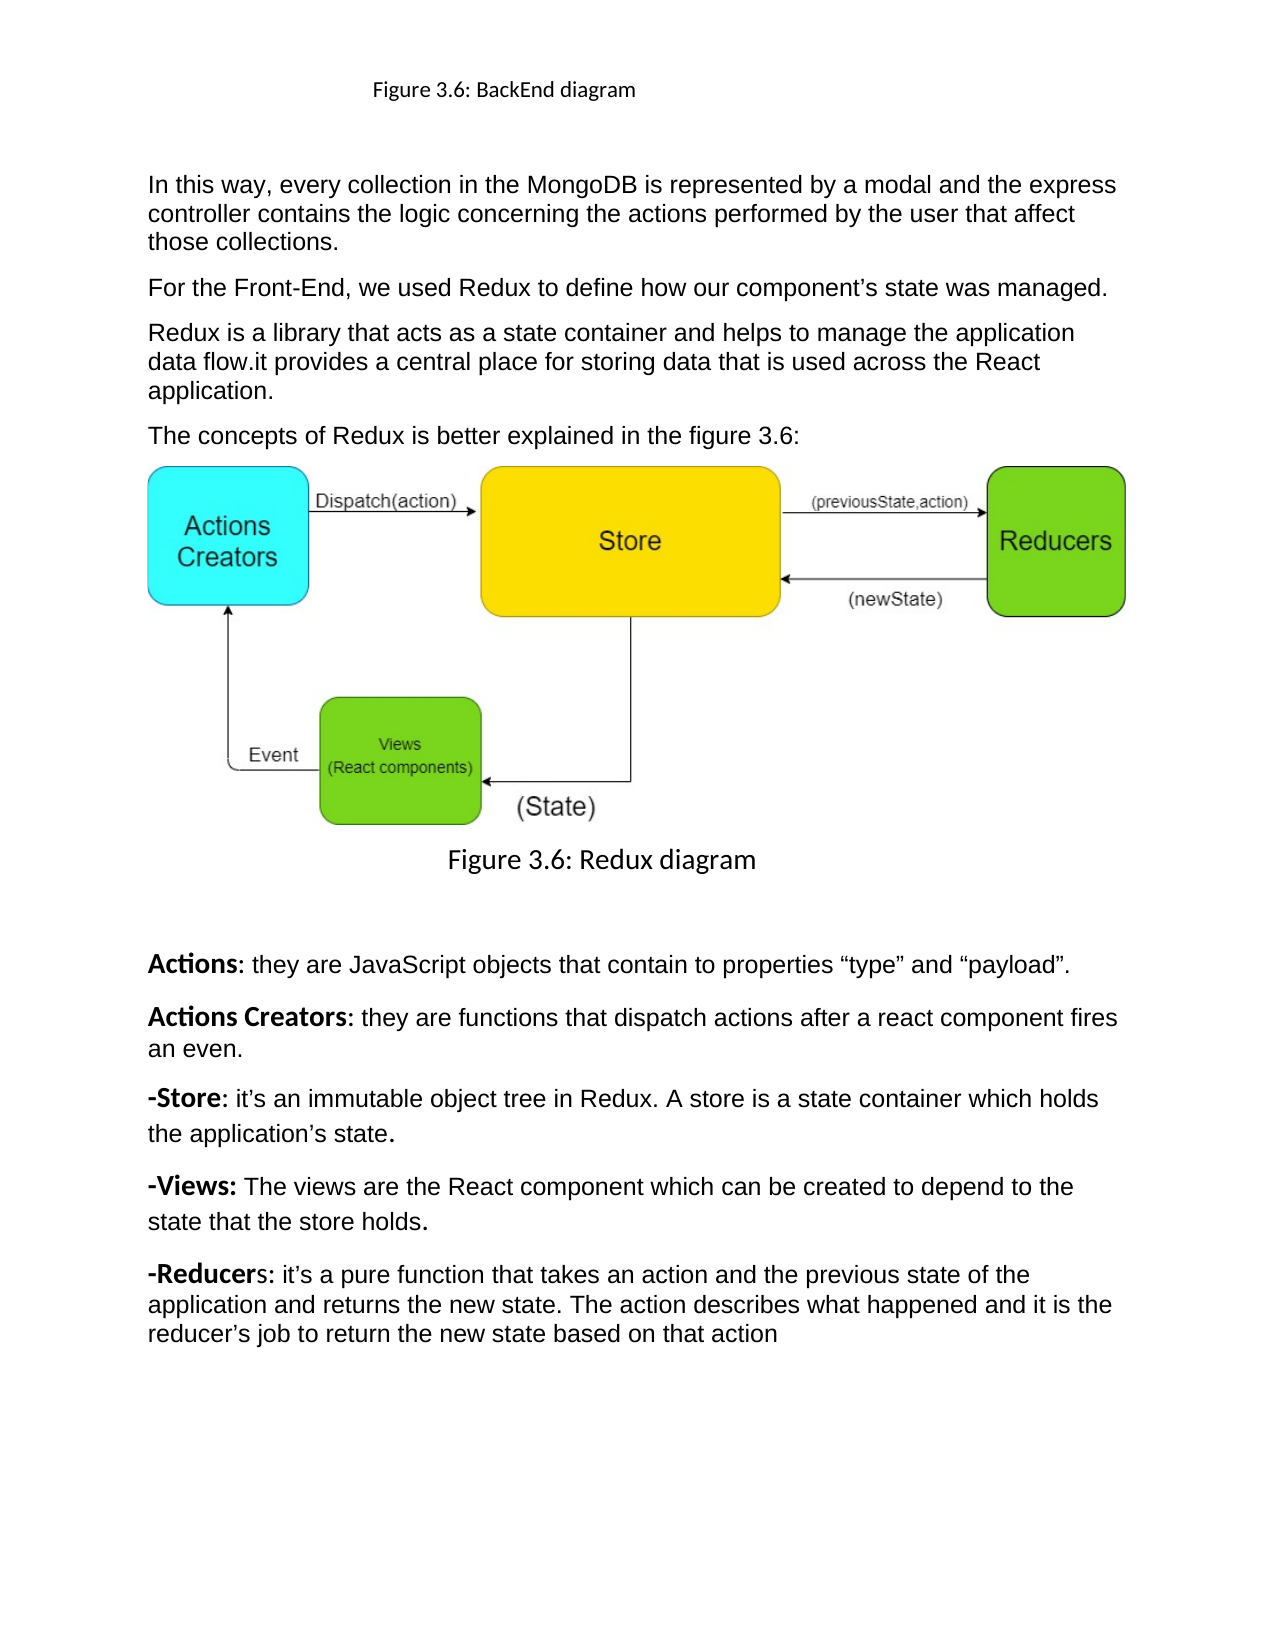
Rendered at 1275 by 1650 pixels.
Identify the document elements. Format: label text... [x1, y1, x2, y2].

text Figure 3.6: BackEnd diagram [148, 75, 1127, 103]
text For the Front-End, we used Redux to define how our component’s state was managed. [148, 273, 1127, 302]
text Redux is a library that acts as a state container and helps to manage the application data flow.it provides a central place for storing data that is used across the React application. [148, 318, 1127, 404]
text Figure 3.6: Redux diagram [148, 841, 1127, 877]
text -Reducers: it’s a pure function that takes an action and the previous state of the application and returns the new state. The action describes what happened and it is the reducer’s job to return the new state based on that action [148, 1255, 1127, 1348]
text -Views: The views are the React component which can be created to depend to the state that the store holds. [148, 1167, 1127, 1238]
text In this way, every collection in the MongoDB is represented by a modal and the express controller contains the logic concerning the actions performed by the user that affect those collections. [148, 170, 1127, 256]
text Actions: they are JavaScript objects that contain to properties “type” and “payload”. [148, 946, 1127, 981]
text The concepts of Redux is better explained in the figure 3.6: [148, 421, 1127, 450]
text Actions Creators: they are functions that dispatch actions after a react component fires an even. [148, 998, 1127, 1062]
text -Store: it’s an immutable object tree in Redux. A store is a state container which holds the application’s state. [148, 1079, 1127, 1150]
